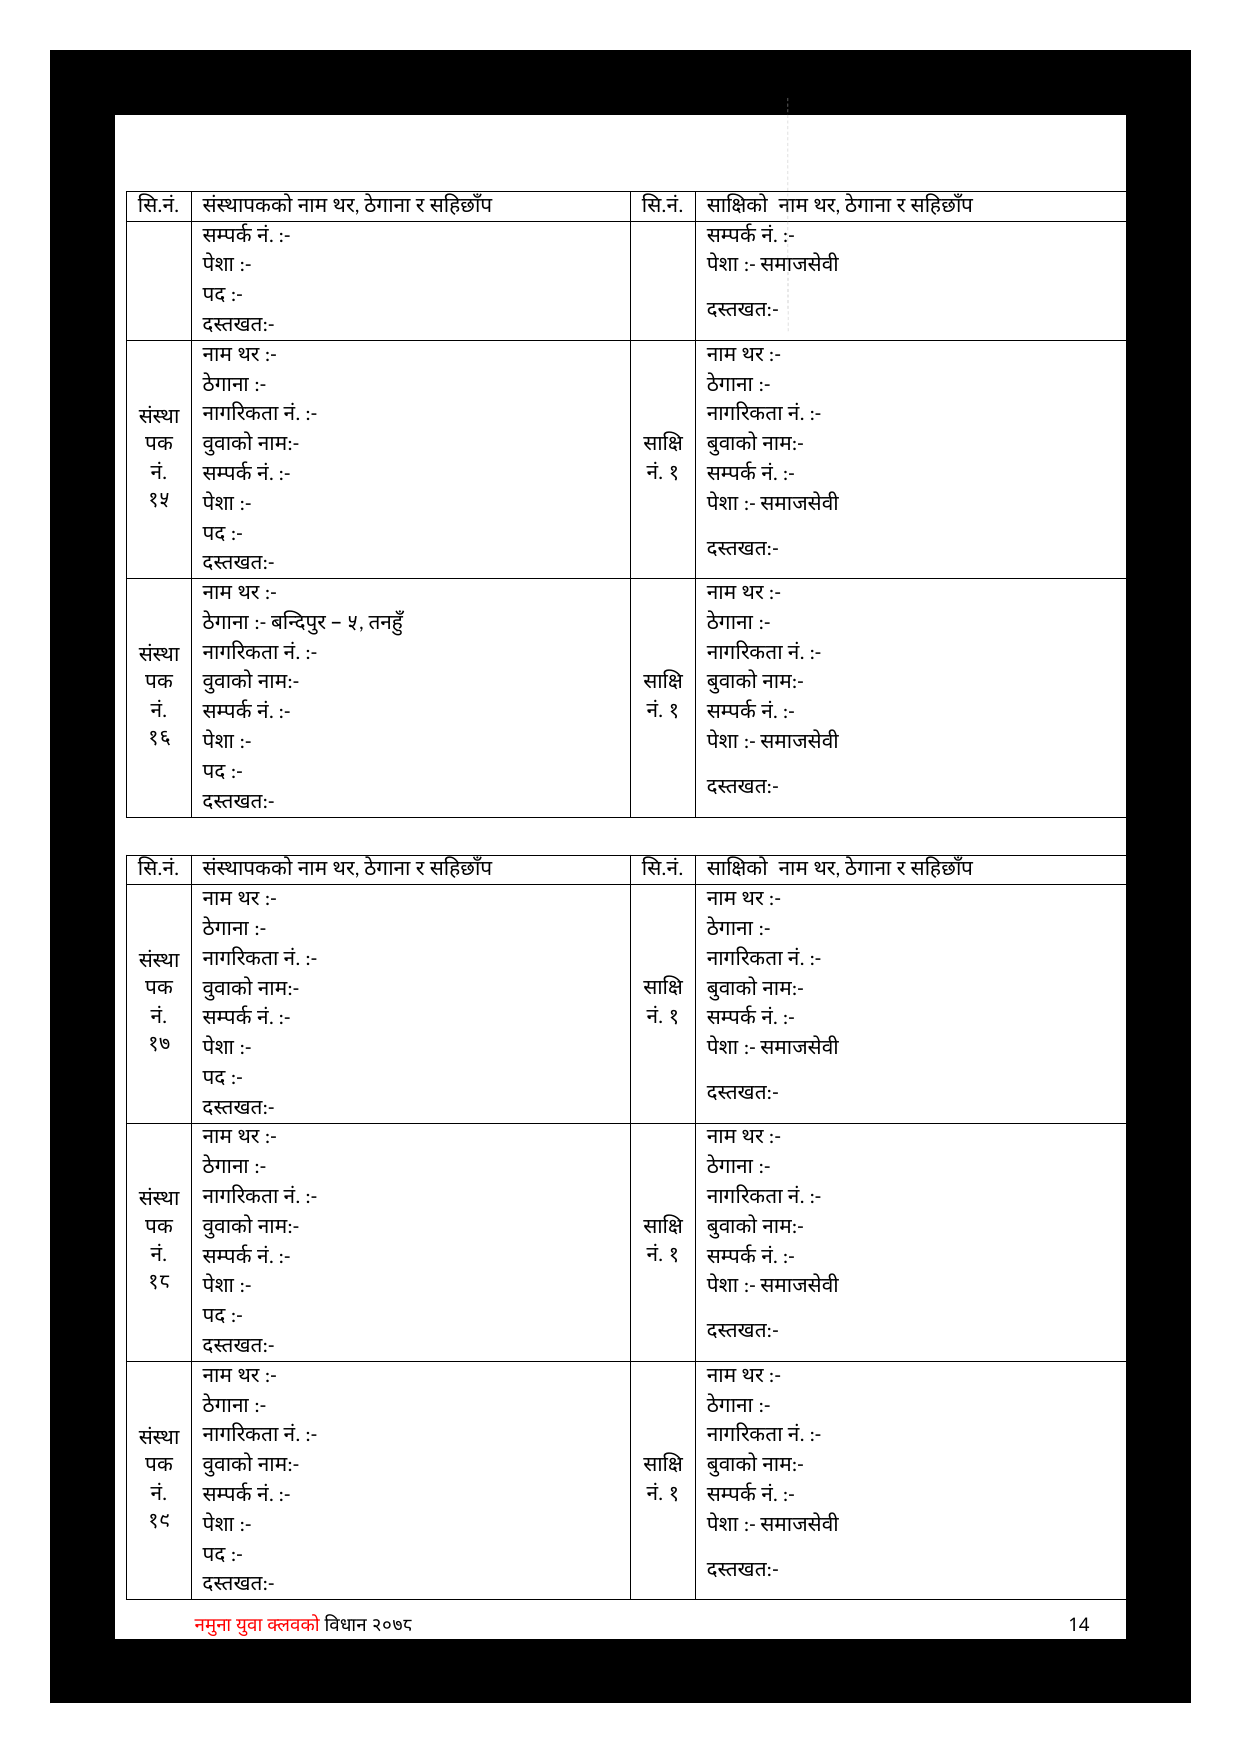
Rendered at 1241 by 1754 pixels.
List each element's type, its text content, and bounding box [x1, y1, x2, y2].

table_cell नाम थर :- [192, 1124, 630, 1152]
table_cell दस्तखत:- [696, 757, 1126, 817]
table_cell साक्षि नं. १ [631, 1362, 695, 1599]
table_cell बुवाको नाम:- [696, 1450, 1126, 1480]
table_cell दस्तखत:- [192, 310, 630, 340]
table_cell नाम थर :- [192, 1362, 630, 1391]
table_cell पद :- [192, 1540, 630, 1569]
table_cell नागरिकता नं. :- [696, 944, 1126, 974]
table_cell पेशा :- समाजसेवी [696, 1033, 1126, 1063]
table_cell दस्तखत:- [192, 549, 630, 578]
table_header संस्थापकको नाम थर, ठेगाना र सहिछाँप [192, 192, 630, 221]
table_cell पेशा :- [192, 251, 630, 280]
table_cell पेशा :- [192, 489, 630, 519]
table_cell साक्षि नं. १ [631, 579, 695, 817]
table_cell वुवाको नाम:- [192, 974, 630, 1003]
table_cell सम्पर्क नं. :- [192, 698, 630, 727]
table_cell साक्षि नं. १ [631, 885, 695, 1123]
table_cell सम्पर्क नं. :- [192, 222, 630, 251]
table_cell नाम थर :- [696, 1124, 1126, 1152]
table_cell सम्पर्क नं. :- [696, 222, 1126, 251]
table_cell दस्तखत:- [696, 1063, 1126, 1123]
table_cell सम्पर्क नं. :- [696, 1242, 1126, 1272]
table_cell नागरिकता नं. :- [696, 400, 1126, 429]
table_cell पेशा :- [192, 1272, 630, 1301]
table_cell सम्पर्क नं. :- [192, 1004, 630, 1033]
table_cell दस्तखत:- [192, 1331, 630, 1361]
table_cell पद :- [192, 1301, 630, 1331]
table_cell ठेगाना :- [696, 370, 1126, 399]
table_cell संस्थापक नं. १९ [127, 1362, 191, 1599]
table_cell [631, 222, 695, 340]
table_cell दस्तखत:- [192, 787, 630, 817]
table_cell नागरिकता नं. :- [696, 638, 1126, 668]
table_cell ठेगाना :- [192, 914, 630, 944]
table_cell नाम थर :- [192, 885, 630, 914]
table_cell संस्थापक नं. १७ [127, 885, 191, 1123]
table_cell सम्पर्क नं. :- [192, 1480, 630, 1510]
table_cell पेशा :- [192, 1033, 630, 1063]
table_cell सम्पर्क नं. :- [696, 459, 1126, 489]
table_cell दस्तखत:- [192, 1570, 630, 1599]
table_cell पेशा :- [192, 727, 630, 757]
table_cell दस्तखत:- [696, 1540, 1126, 1599]
table_cell वुवाको नाम:- [192, 429, 630, 459]
table_cell दस्तखत:- [696, 519, 1126, 578]
table_cell पद :- [192, 1063, 630, 1093]
table_header संस्थापकको नाम थर, ठेगाना र सहिछाँप [192, 856, 630, 884]
table_cell नागरिकता नं. :- [192, 944, 630, 974]
table_cell नाम थर :- [696, 1362, 1126, 1391]
table_cell नागरिकता नं. :- [192, 1182, 630, 1212]
table_cell साक्षि नं. १ [631, 1124, 695, 1361]
table_cell वुवाको नाम:- [192, 1450, 630, 1480]
table_cell सम्पर्क नं. :- [696, 1004, 1126, 1033]
table_header सि.नं. [631, 192, 695, 221]
table_cell पेशा :- [192, 1510, 630, 1540]
table_cell बुवाको नाम:- [696, 974, 1126, 1003]
table_cell दस्तखत:- [696, 1301, 1126, 1361]
table_cell साक्षि नं. १ [631, 341, 695, 578]
table_cell पेशा :- समाजसेवी [696, 489, 1126, 519]
table_cell नाम थर :- [696, 579, 1126, 608]
table_header साक्षिको नाम थर, ठेगाना र सहिछाँप [696, 192, 1126, 221]
table_cell सम्पर्क नं. :- [696, 698, 1126, 727]
table_cell नाम थर :- [192, 341, 630, 370]
table_cell संस्थापक नं. १५ [127, 341, 191, 578]
table_cell संस्थापक नं. १६ [127, 579, 191, 817]
table_header साक्षिको नाम थर, ठेगाना र सहिछाँप [696, 856, 1126, 884]
table_cell नाम थर :- [696, 341, 1126, 370]
table_cell ठेगाना :- [696, 1391, 1126, 1421]
table_cell पेशा :- समाजसेवी [696, 1272, 1126, 1301]
table_cell दस्तखत:- [696, 280, 1126, 340]
table_cell नागरिकता नं. :- [696, 1182, 1126, 1212]
table_cell नागरिकता नं. :- [192, 1421, 630, 1450]
table_cell नाम थर :- [192, 579, 630, 608]
table_cell बुवाको नाम:- [696, 429, 1126, 459]
table_cell नागरिकता नं. :- [192, 400, 630, 429]
table_cell नागरिकता नं. :- [696, 1421, 1126, 1450]
table_cell वुवाको नाम:- [192, 668, 630, 697]
table_cell वुवाको नाम:- [192, 1212, 630, 1242]
table_cell [127, 222, 191, 340]
table_cell पेशा :- समाजसेवी [696, 1510, 1126, 1540]
table_cell ठेगाना :- [192, 1153, 630, 1182]
table_cell नाम थर :- [696, 885, 1126, 914]
table_cell बुवाको नाम:- [696, 668, 1126, 697]
table_cell पेशा :- समाजसेवी [696, 727, 1126, 757]
table_cell सम्पर्क नं. :- [192, 1242, 630, 1272]
table_cell दस्तखत:- [192, 1093, 630, 1123]
table_cell ठेगाना :- [192, 370, 630, 399]
table_cell ठेगाना :- [696, 914, 1126, 944]
table_cell पेशा :- समाजसेवी [696, 251, 1126, 280]
table_cell नागरिकता नं. :- [192, 638, 630, 668]
table_cell बुवाको नाम:- [696, 1212, 1126, 1242]
table_cell ठेगाना :- बन्दिपुर – ५, तनहुँ [192, 608, 630, 638]
table_header सि.नं. [631, 856, 695, 884]
table_header सि.नं. [127, 856, 191, 884]
table_cell सम्पर्क नं. :- [696, 1480, 1126, 1510]
table_header सि.नं. [127, 192, 191, 221]
table_cell पद :- [192, 519, 630, 548]
table_cell पद :- [192, 757, 630, 787]
table_cell ठेगाना :- [696, 1153, 1126, 1182]
table_cell ठेगाना :- [192, 1391, 630, 1421]
table_cell ठेगाना :- [696, 608, 1126, 638]
table_cell पद :- [192, 280, 630, 310]
table_cell संस्थापक नं. १८ [127, 1124, 191, 1361]
table_cell सम्पर्क नं. :- [192, 459, 630, 489]
